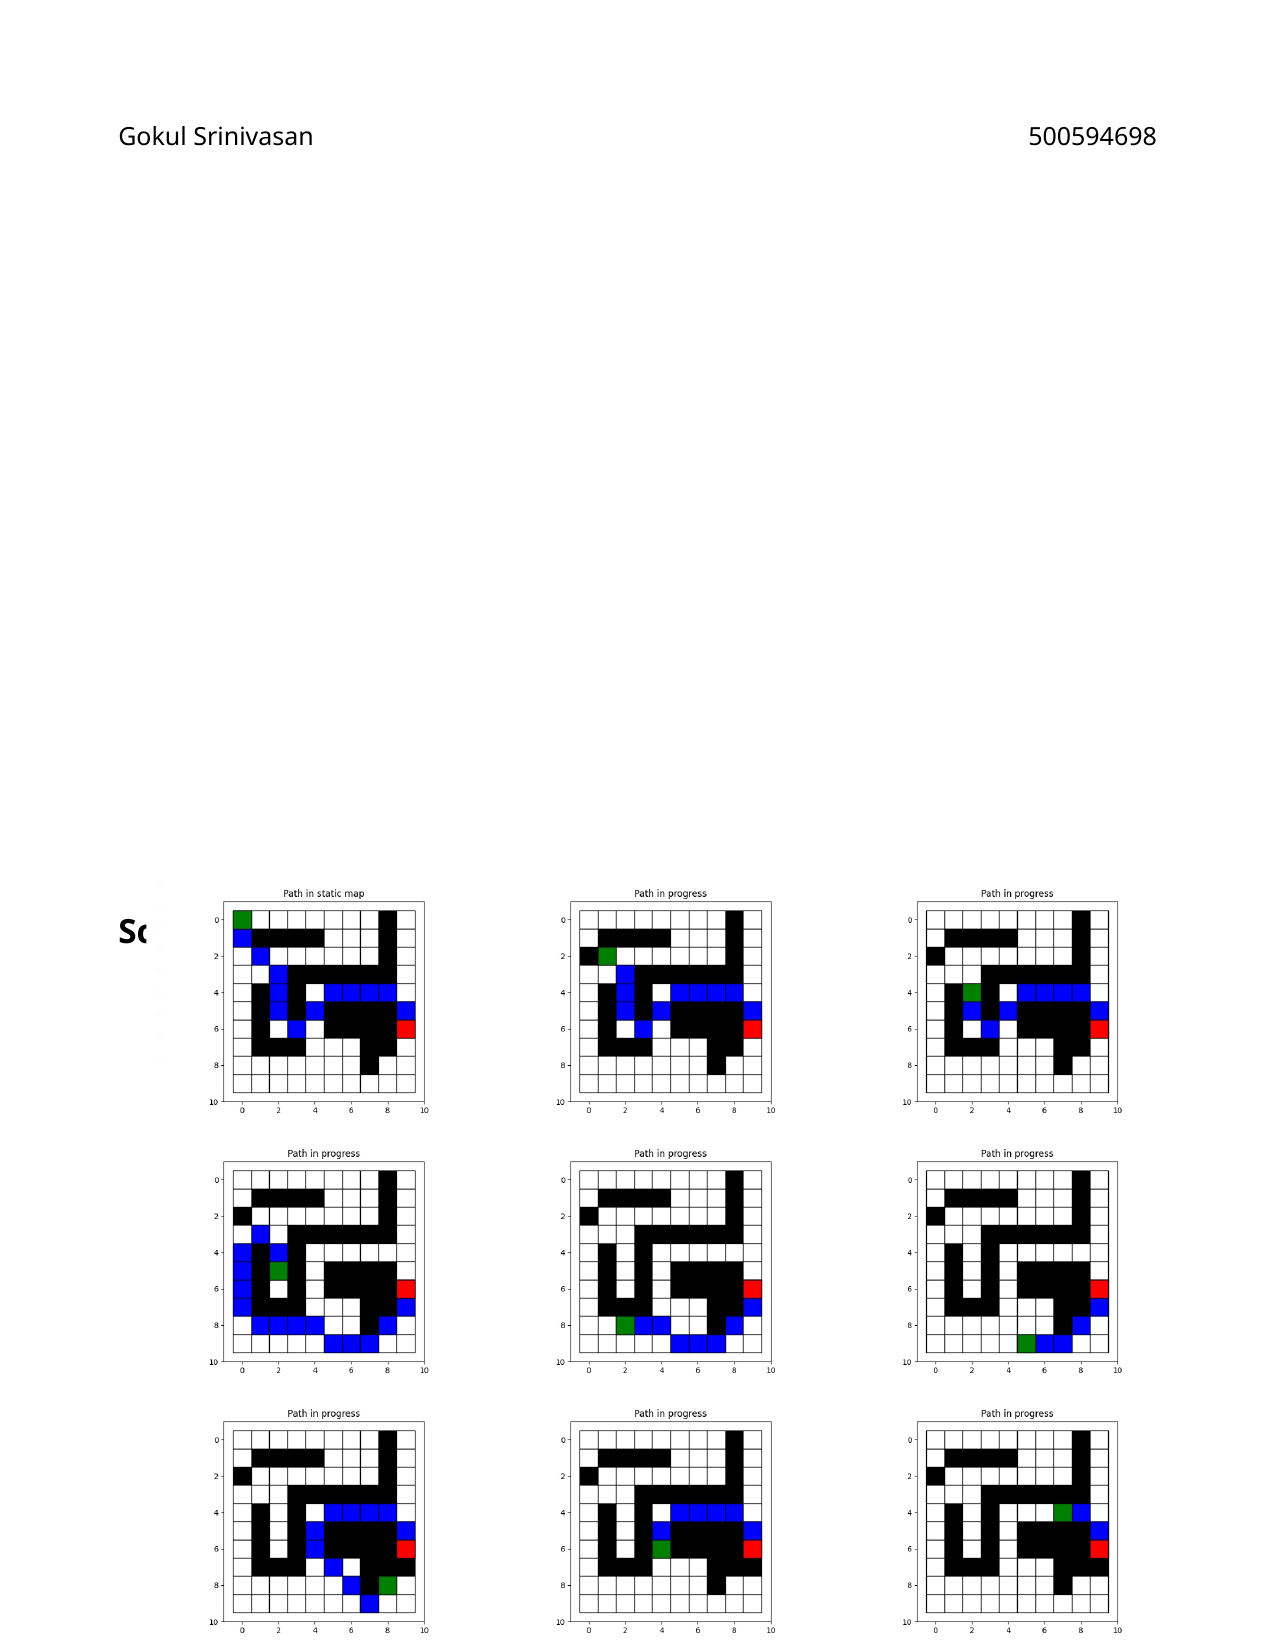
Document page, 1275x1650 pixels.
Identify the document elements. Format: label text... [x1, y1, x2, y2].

text Scenario - 2 [118, 908, 146, 954]
picture [146, 871, 1186, 1650]
